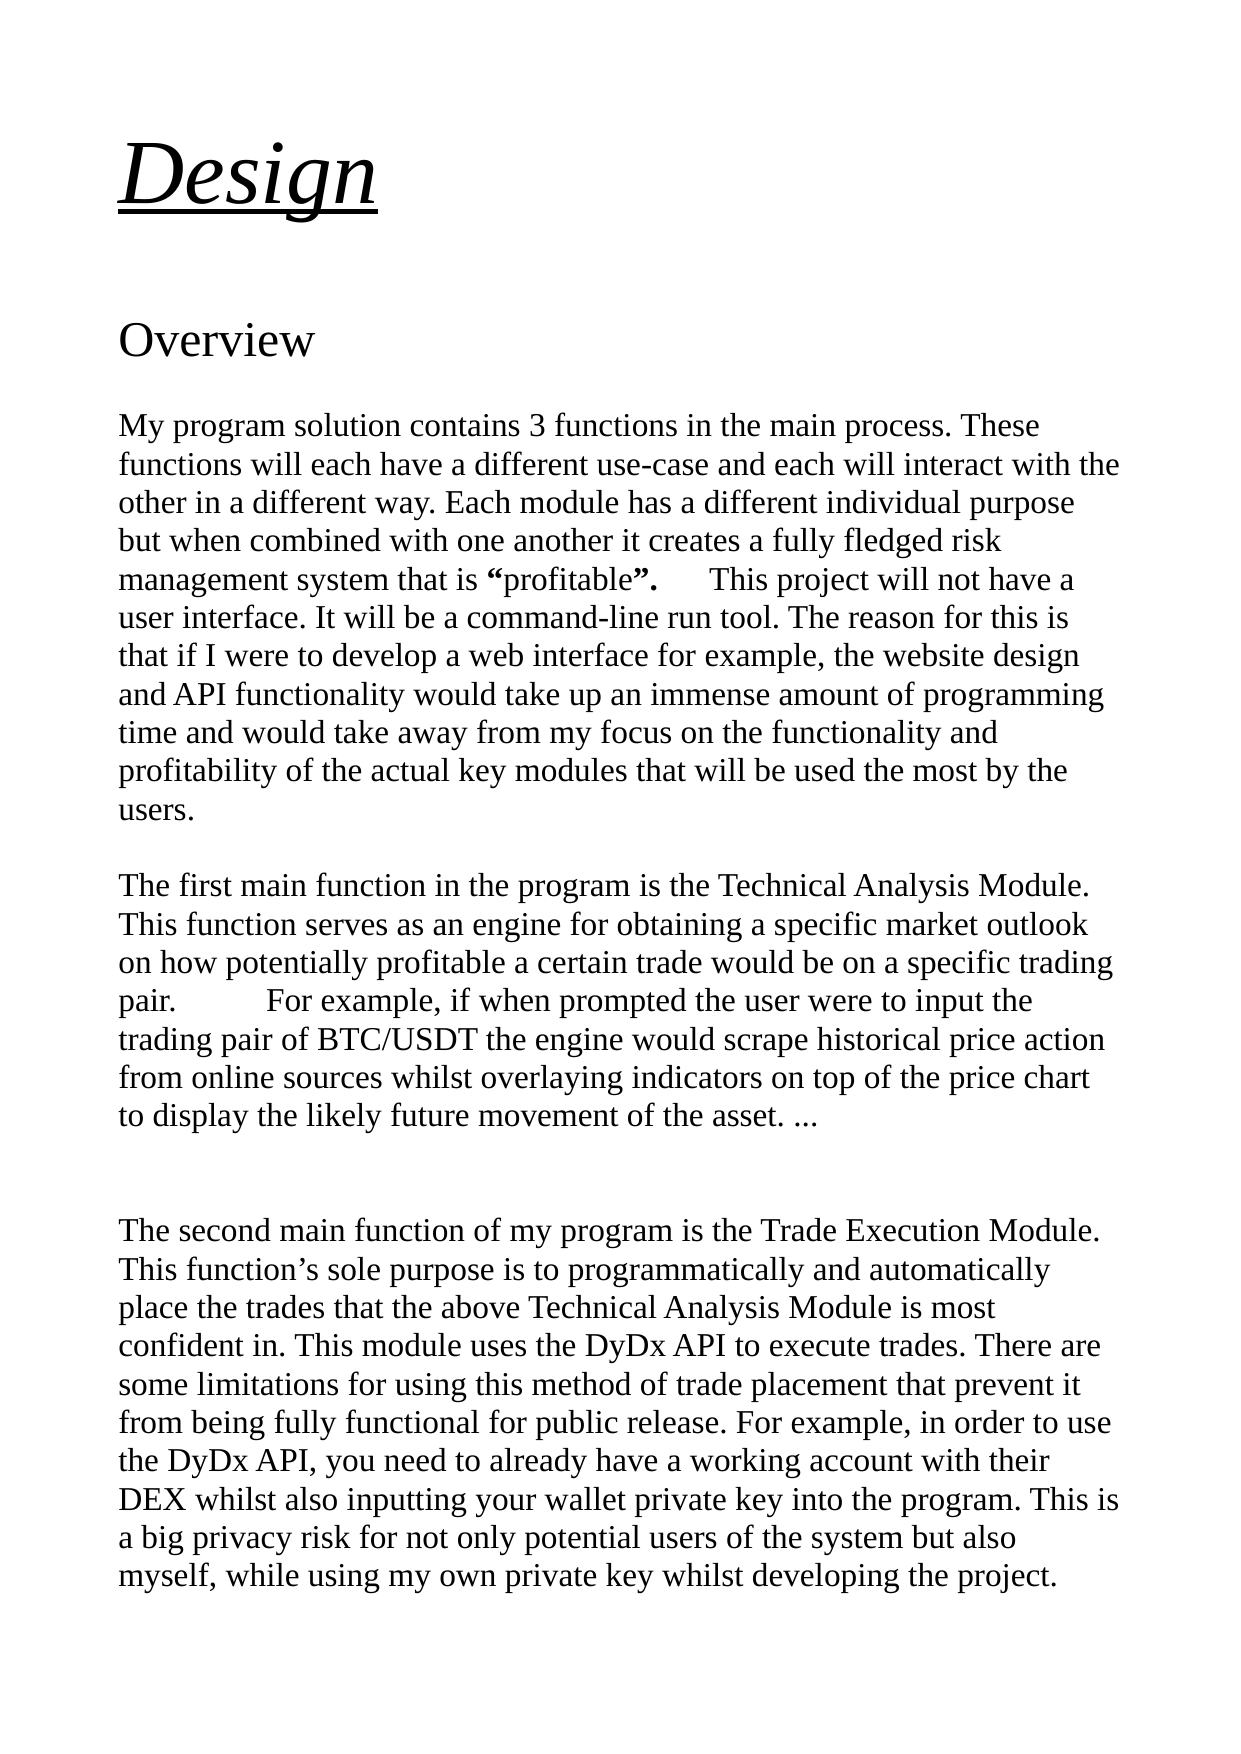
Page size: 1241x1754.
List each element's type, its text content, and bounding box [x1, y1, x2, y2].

text My program solution contains 3 functions in the main process. These functions will each have a different use-case and each will interact with the other in a different way. Each module has a different individual purpose but when combined with one another it creates a fully fledged risk management system that is “profitable”. This project will not have a user interface. It will be a command-line run tool. The reason for this is that if I were to develop a web interface for example, the website design and API functionality would take up an immense amount of programming time and would take away from my focus on the functionality and profitability of the actual key modules that will be used the most by the users. [118, 406, 1122, 827]
text Overview [118, 310, 1122, 367]
text The second main function of my program is the Trade Execution Module. This function’s sole purpose is to programmatically and automatically place the trades that the above Technical Analysis Module is most confident in. This module uses the DyDx API to execute trades. There are some limitations for using this method of trade placement that prevent it from being fully functional for public release. For example, in order to use the DyDx API, you need to already have a working account with their DEX whilst also inputting your wallet private key into the program. This is a big privacy risk for not only potential users of the system but also myself, while using my own private key whilst developing the project. [118, 1211, 1122, 1594]
text Design [118, 118, 1122, 223]
text The first main function in the program is the Technical Analysis Module. This function serves as an engine for obtaining a specific market outlook on how potentially profitable a certain trade would be on a specific trading pair. For example, if when prompted the user were to input the trading pair of BTC/USDT the engine would scrape historical price action from online sources whilst overlaying indicators on top of the price chart to display the likely future movement of the asset. ... [118, 866, 1122, 1134]
